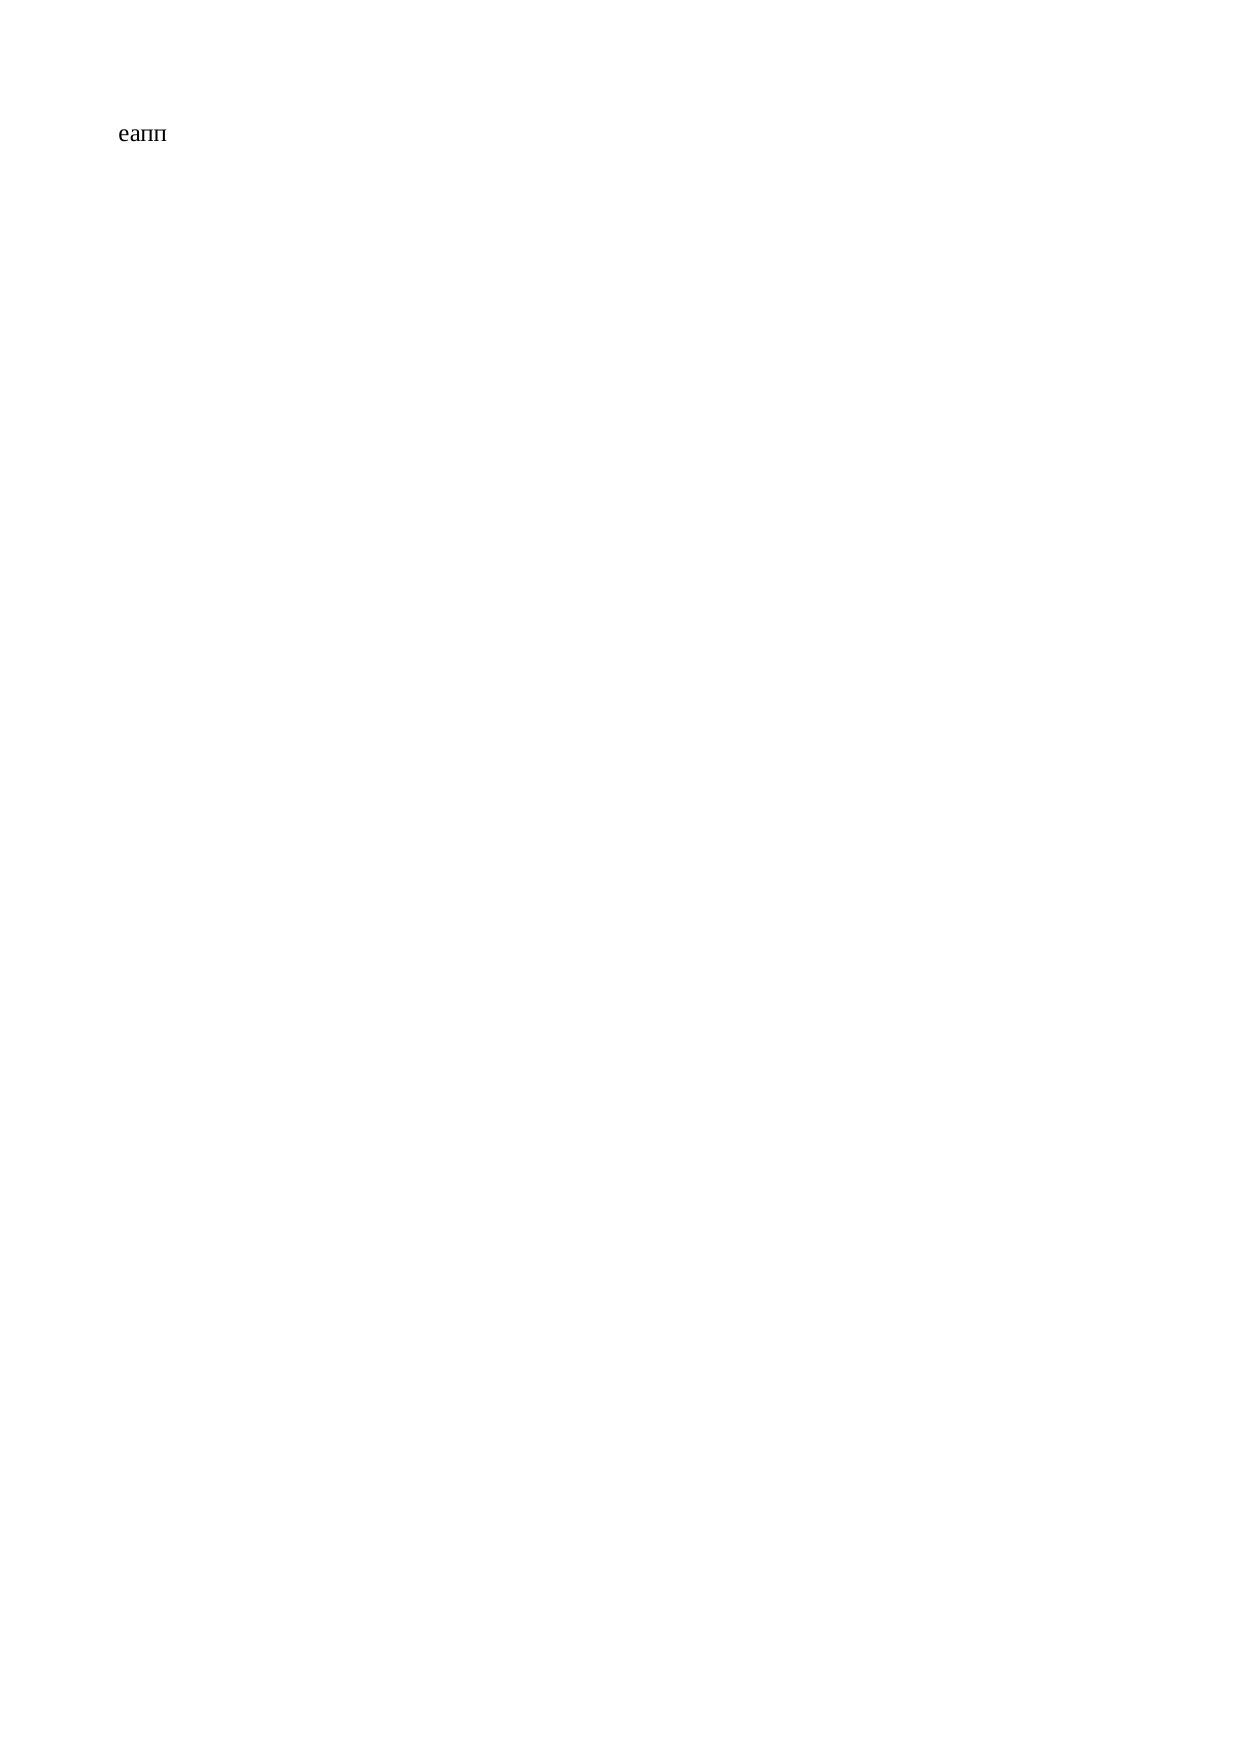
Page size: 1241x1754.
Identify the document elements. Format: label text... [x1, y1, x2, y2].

text еапп [118, 118, 1122, 147]
